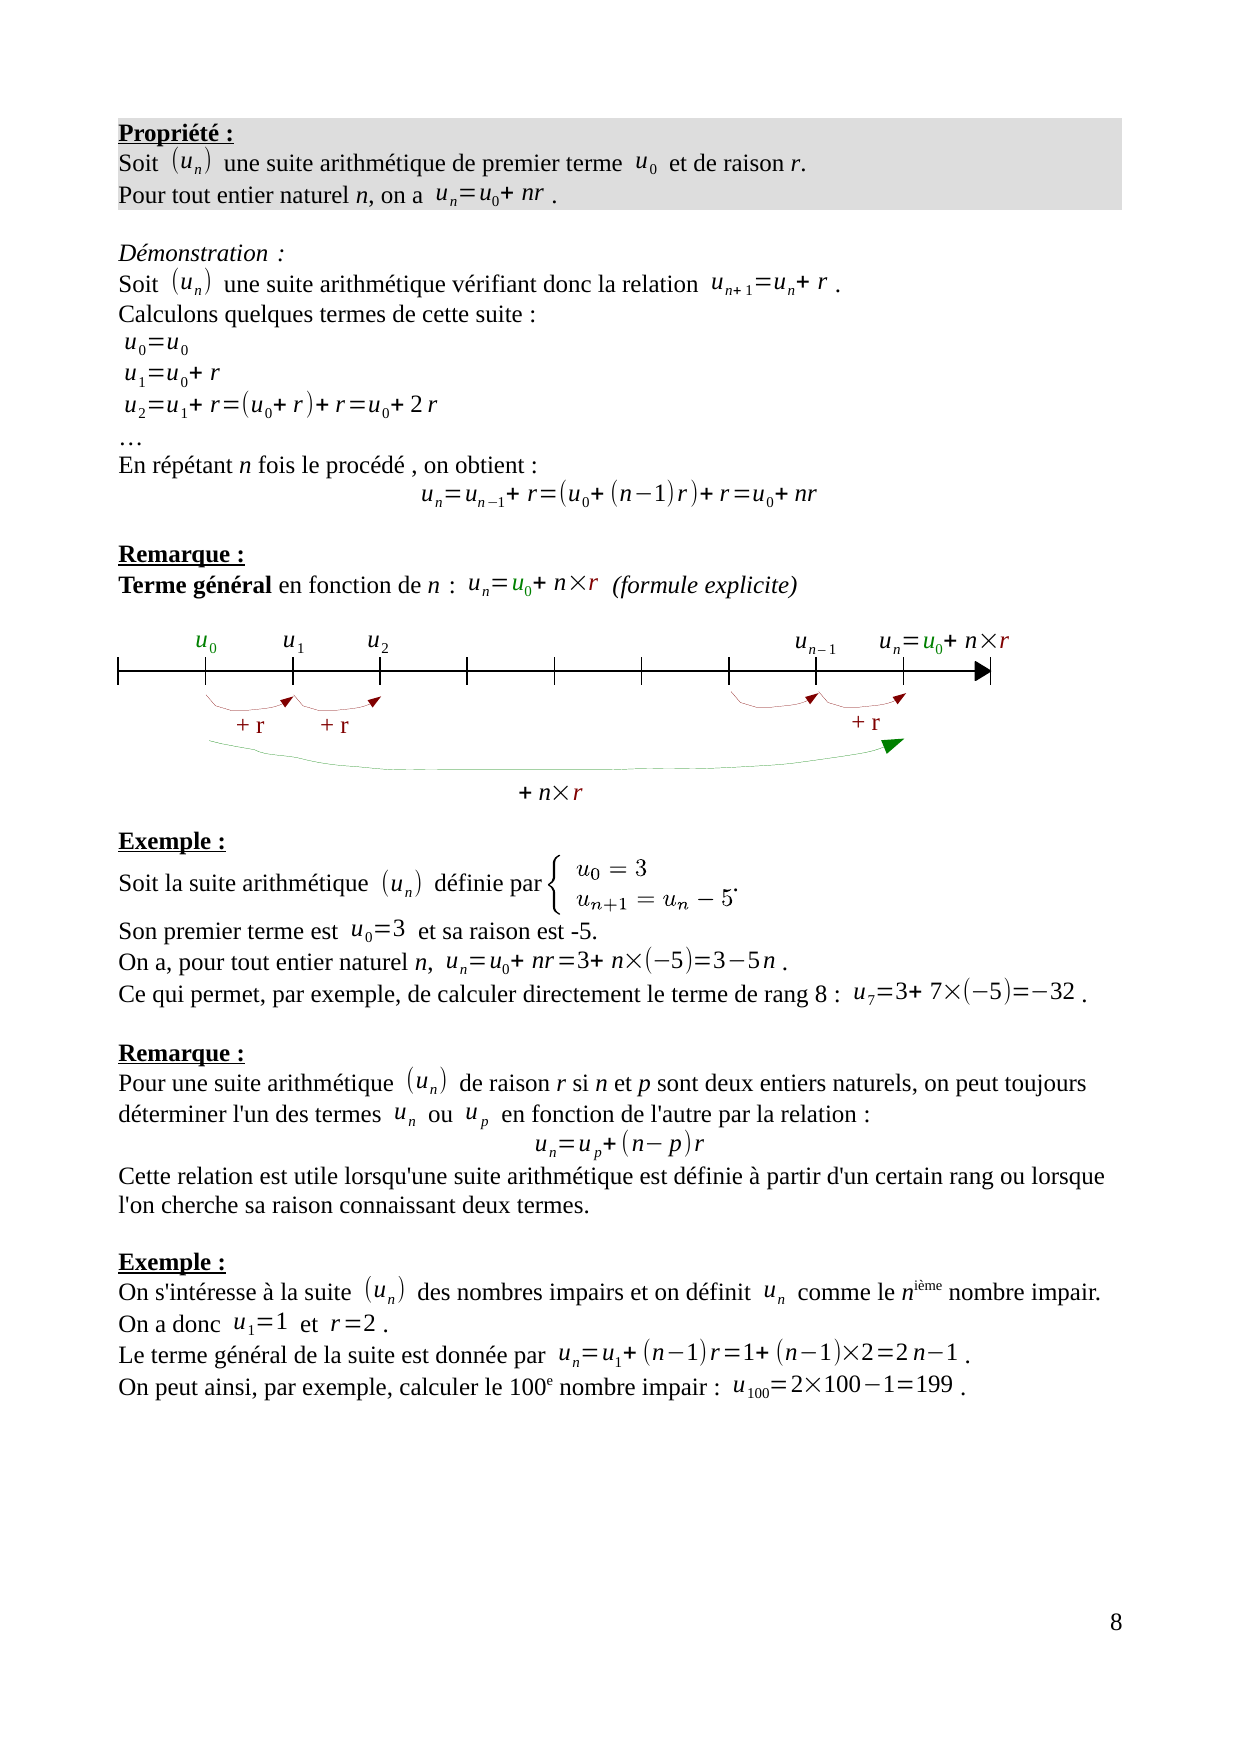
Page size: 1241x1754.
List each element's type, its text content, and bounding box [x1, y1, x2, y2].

text Remarque : [118, 1038, 1122, 1067]
text Terme général en fonction de n : (formule explicite) [118, 568, 1122, 600]
text Soit une suite arithmétique de premier terme et de raison r. [118, 147, 1122, 178]
text En répétant n fois le procédé , on obtient : [118, 451, 1122, 479]
text Ce qui permet, par exemple, de calculer directement le terme de rang 8 : . [118, 978, 1122, 1009]
text Pour une suite arithmétique de raison r si n et p sont deux entiers naturels, on peut toujours déterminer l'un des termes ou en fonction de l'autre par la relation : [118, 1067, 1122, 1129]
text Exemple : [118, 826, 1122, 855]
text Remarque : [118, 539, 1122, 568]
text On s'intéresse à la suite des nombres impairs et on définit comme le nième nombre impair. [118, 1276, 1122, 1307]
text On a donc et . [118, 1307, 1122, 1339]
text Le terme général de la suite est donnée par . [118, 1339, 1122, 1370]
text On peut ainsi, par exemple, calculer le 100e nombre impair : . [118, 1370, 1122, 1402]
text Son premier terme est et sa raison est -5. [118, 915, 1122, 946]
text Soit la suite arithmétique définie par . [551, 855, 1122, 915]
text Cette relation est utile lorsqu'une suite arithmétique est définie à partir d'un certain rang ou lorsque l'on cherche sa raison connaissant deux termes. [118, 1161, 1122, 1218]
text Démonstration : [118, 238, 1122, 267]
text Soit une suite arithmétique vérifiant donc la relation . [118, 267, 1122, 299]
text Pour tout entier naturel n, on a . [118, 178, 1122, 210]
text On a, pour tout entier naturel n, . [118, 946, 1122, 978]
text Exemple : [118, 1247, 1122, 1276]
text Soit la suite arithmétique définie par . [118, 855, 558, 915]
text … [118, 422, 1122, 451]
text Propriété : [118, 118, 1122, 147]
text Calculons quelques termes de cette suite : [118, 299, 1122, 327]
